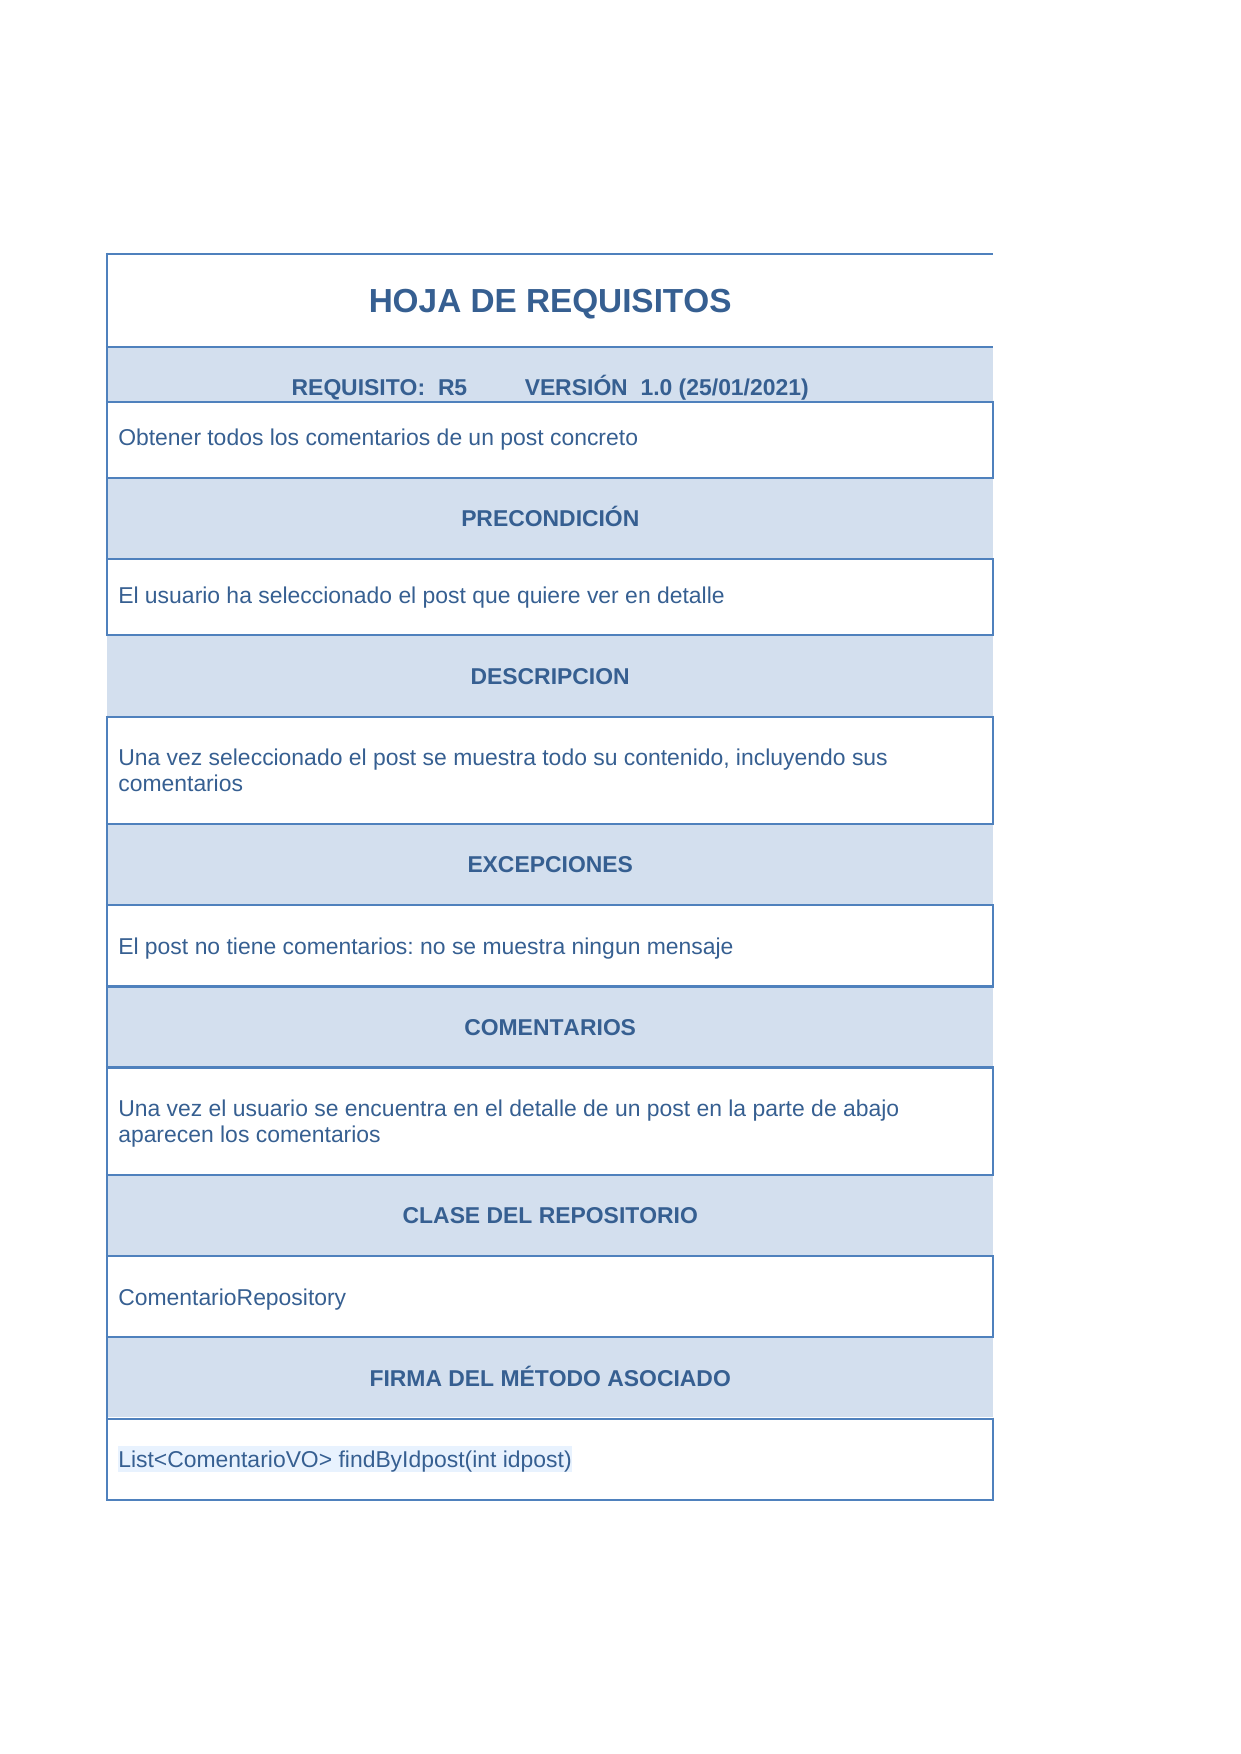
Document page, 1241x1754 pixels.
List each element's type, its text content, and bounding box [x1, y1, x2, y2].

table_cell EXCEPCIONES [108, 825, 993, 904]
table_cell ComentarioRepository [108, 1257, 992, 1336]
table_cell Una vez seleccionado el post se muestra todo su contenido, incluyendo sus comentarios [108, 718, 992, 823]
table_cell COMENTARIOS [108, 988, 993, 1066]
table_cell El post no tiene comentarios: no se muestra ningun mensaje [108, 906, 992, 985]
table_cell PRECONDICIÓN [108, 479, 993, 558]
table_cell REQUISITO: R5 VERSIÓN 1.0 (25/01/2021) [108, 348, 993, 401]
table_cell DESCRIPCION [107, 636, 993, 716]
table_cell El usuario ha seleccionado el post que quiere ver en detalle [108, 560, 992, 634]
table_cell Obtener todos los comentarios de un post concreto [108, 403, 992, 477]
table_header HOJA DE REQUISITOS [108, 255, 993, 346]
table_cell FIRMA DEL MÉTODO ASOCIADO [108, 1338, 993, 1417]
table_cell Una vez el usuario se encuentra en el detalle de un post en la parte de abajo aparecen los comentarios [108, 1069, 992, 1174]
table_cell List<ComentarioVO> findByIdpost(int idpost) [108, 1420, 992, 1498]
table_cell CLASE DEL REPOSITORIO [108, 1176, 993, 1255]
